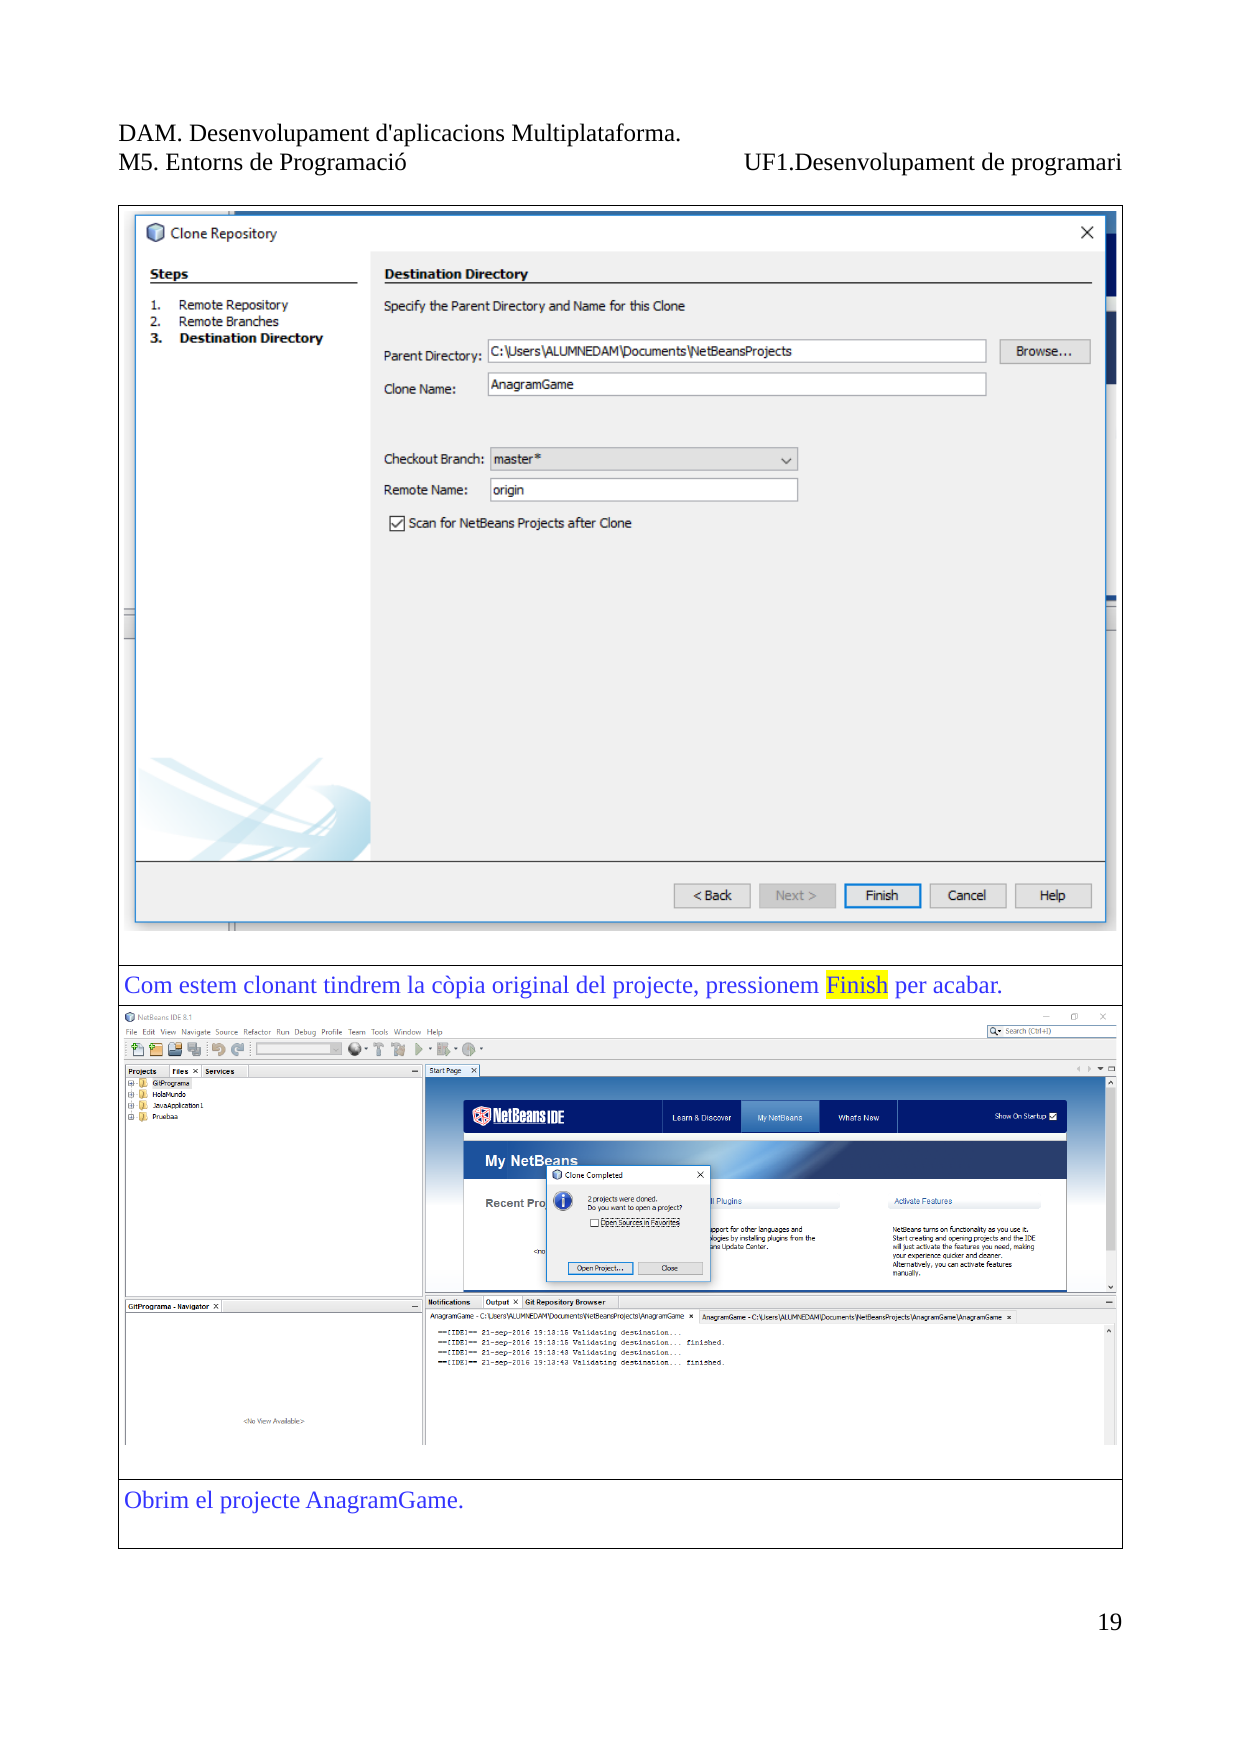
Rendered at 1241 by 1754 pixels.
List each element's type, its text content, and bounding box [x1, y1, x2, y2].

table_cell Com estem clonant tindrem la còpia original del projecte, pressionem Finish per acabar. [119, 966, 1122, 1005]
picture [123, 1010, 1117, 1445]
table_cell [119, 206, 1122, 964]
picture [123, 211, 1117, 931]
table_cell Obrim el projecte AnagramGame. [119, 1480, 1122, 1548]
table_cell [119, 1006, 1122, 1479]
